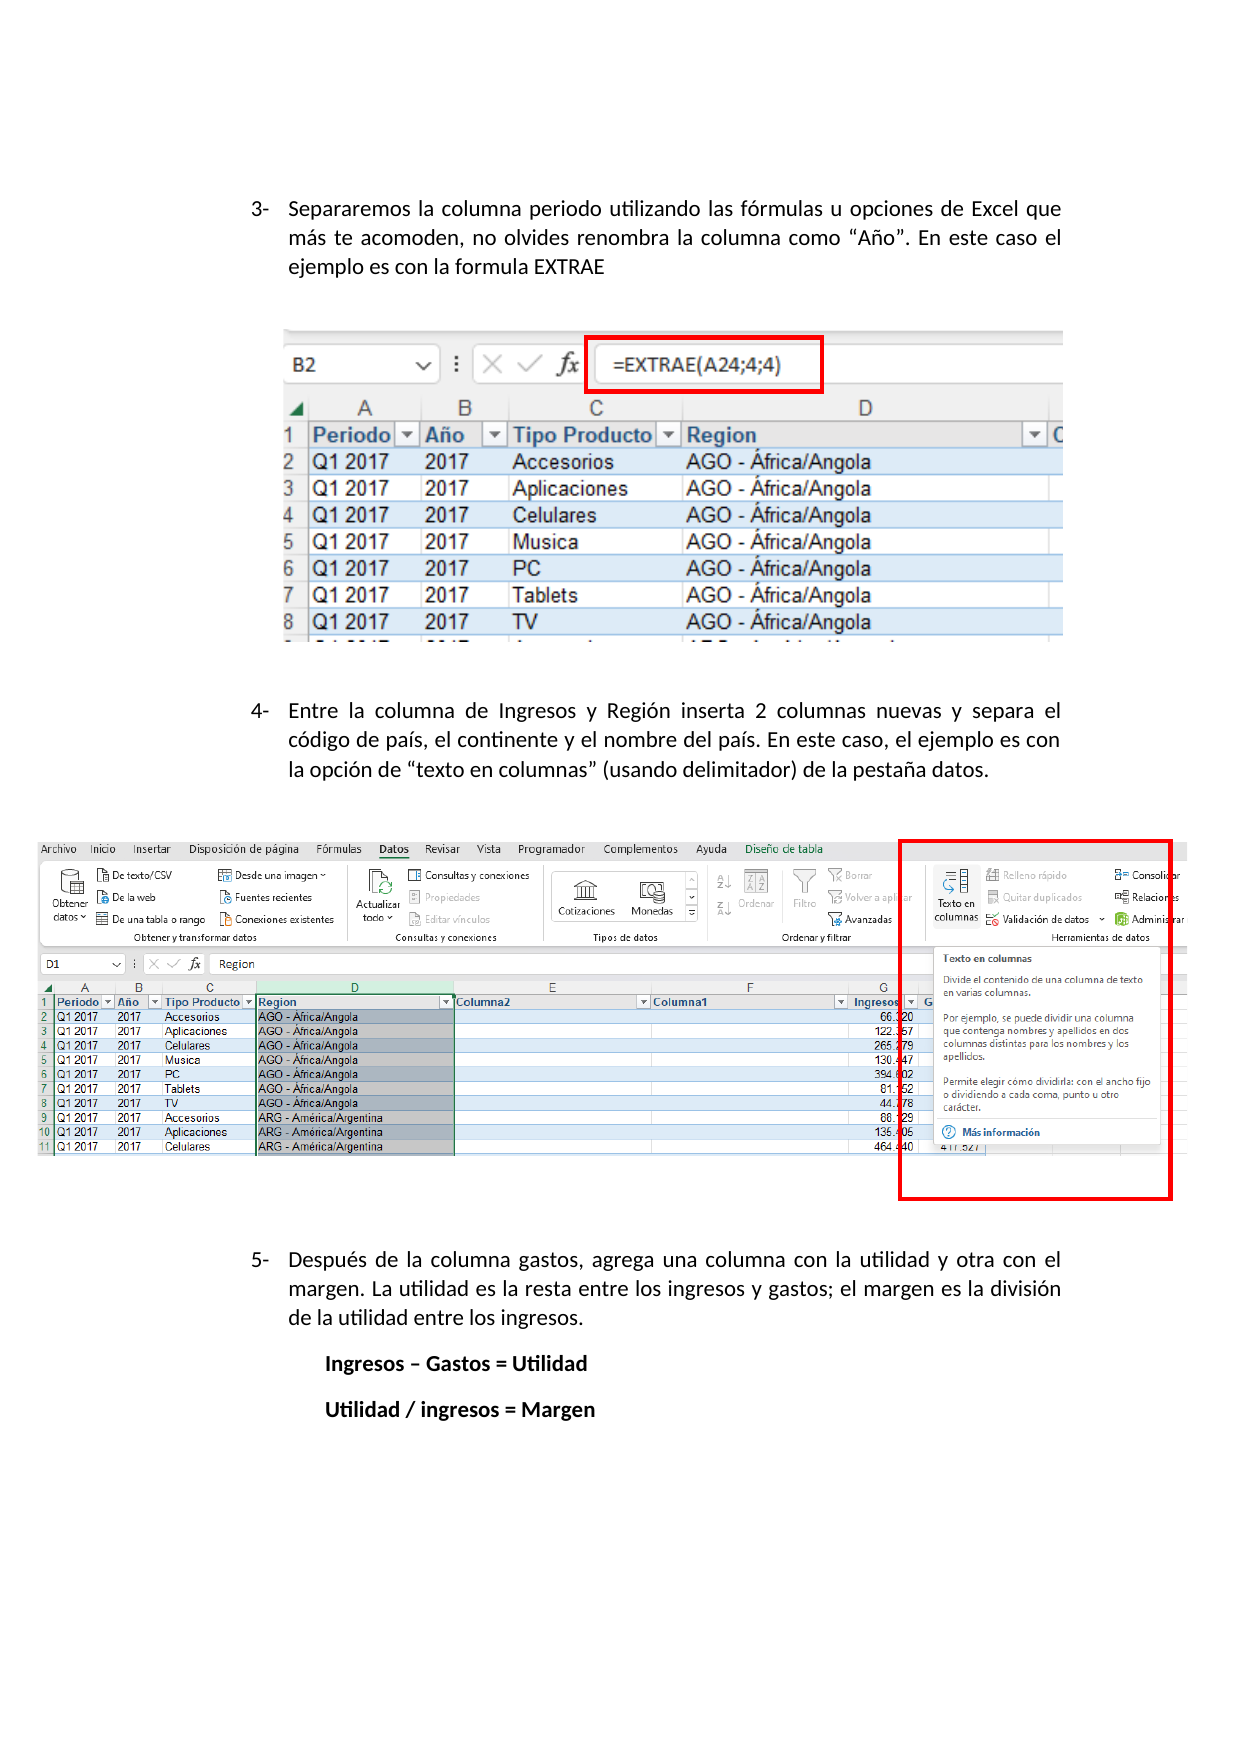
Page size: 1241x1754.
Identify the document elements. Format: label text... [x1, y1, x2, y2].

list Separaremos la columna periodo utilizando las fórmulas u opciones de Excel que más te acomoden, no olvides renombra la columna como “Año”. En este caso el ejemplo es con la formula EXTRAE [251, 194, 1063, 280]
text Utilidad / ingresos = Margen [251, 1396, 1063, 1423]
list Entre la columna de Ingresos y Región inserta 2 columnas nuevas y separa el código de país, el continente y el nombre del país. En este caso, el ejemplo es con la opción de “texto en columnas” (usando delimitador) de la pestaña datos. [251, 696, 1063, 783]
list Después de la columna gastos, agrega una columna con la utilidad y otra con el margen. La utilidad es la resta entre los ingresos y gastos; el margen es la división de la utilidad entre los ingresos. [251, 1245, 1063, 1331]
text Ingresos – Gastos = Utilidad [251, 1349, 1063, 1377]
